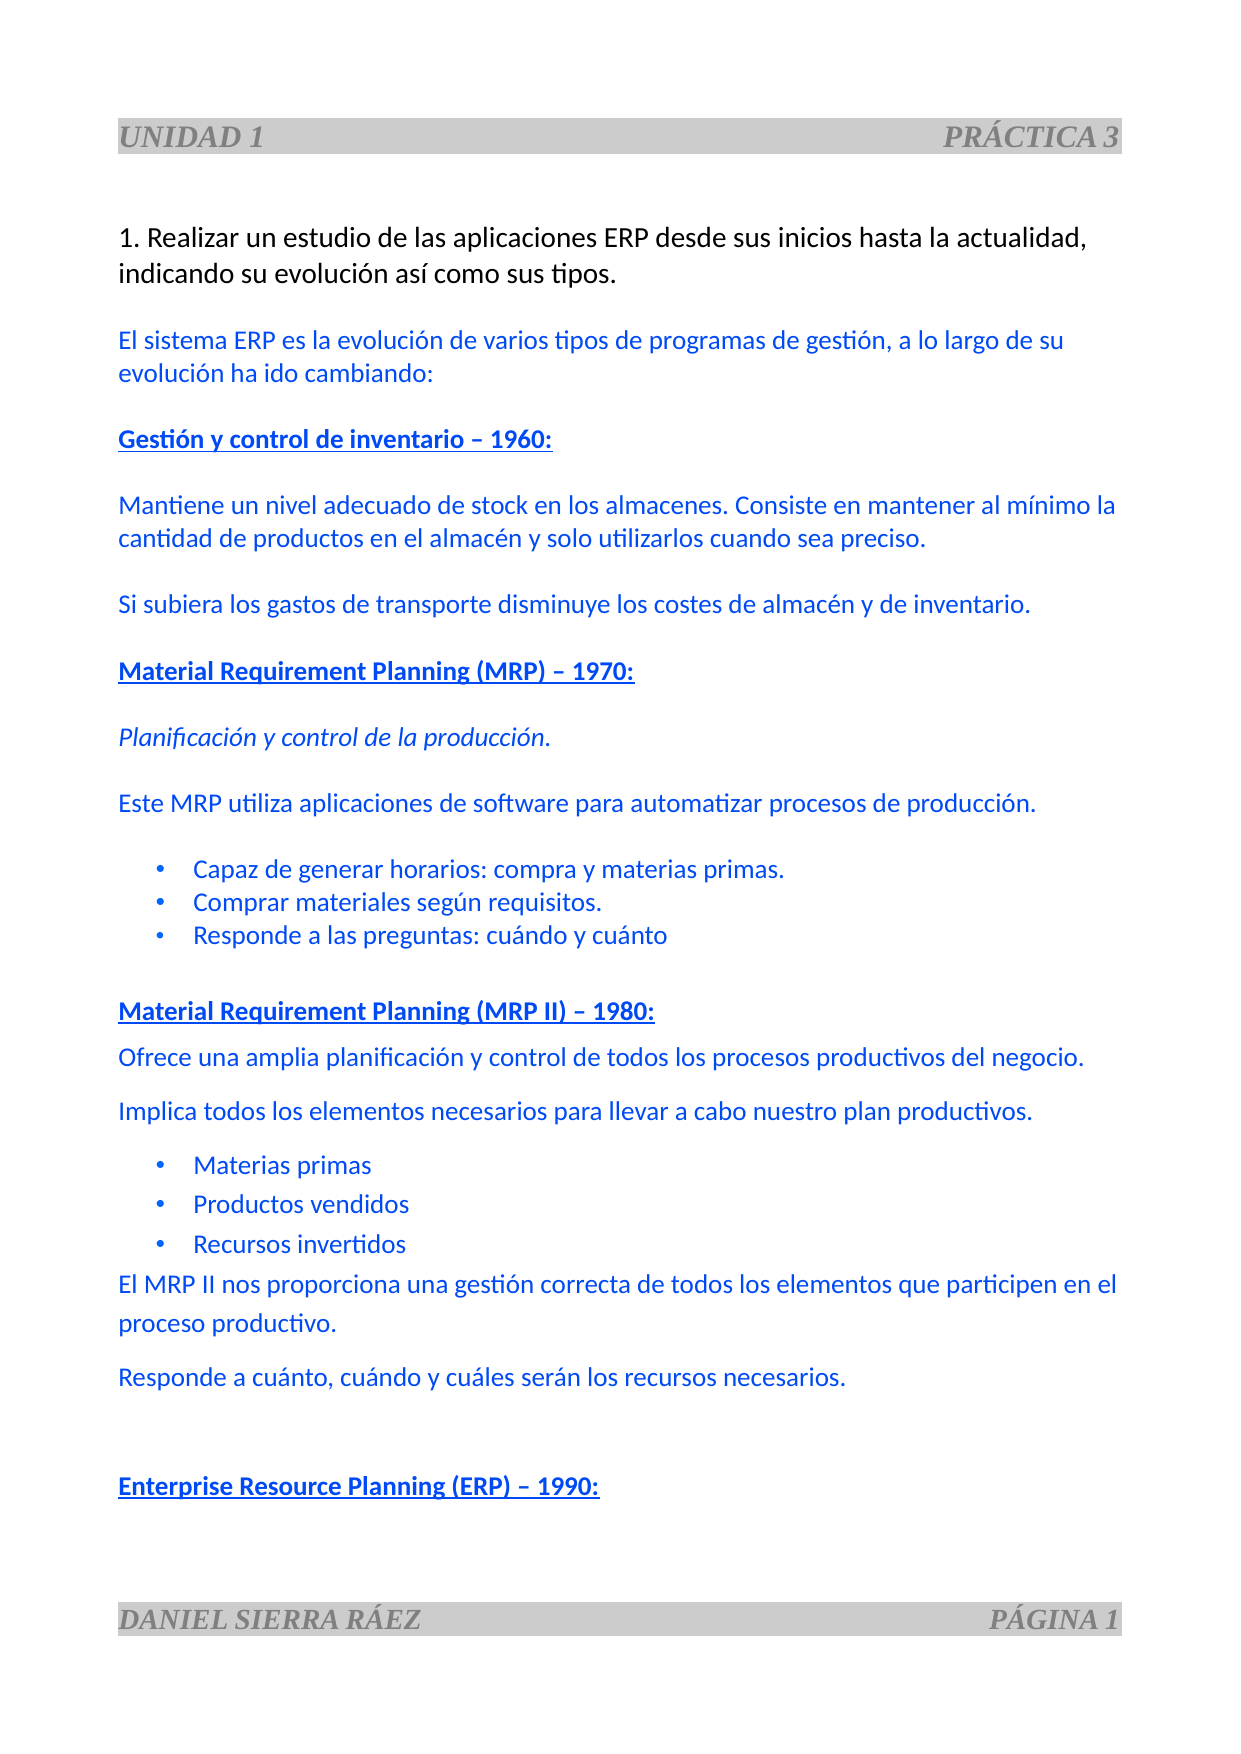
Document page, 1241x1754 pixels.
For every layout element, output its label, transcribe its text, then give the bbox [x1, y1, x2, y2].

text Enterprise Resource Planning (ERP) – 1990: [118, 1469, 1122, 1502]
text Si subiera los gastos de transporte disminuye los costes de almacén y de inventario. [118, 588, 1122, 621]
text Planificación y control de la producción. [118, 720, 1122, 753]
list Recursos invertidos [156, 1227, 1122, 1260]
list Productos vendidos [156, 1188, 1122, 1221]
text 1. Realizar un estudio de las aplicaciones ERP desde sus inicios hasta la actualidad, indicando su evolución así como sus tipos. [118, 219, 1122, 290]
text Este MRP utiliza aplicaciones de software para automatizar procesos de producción. [118, 786, 1122, 819]
text Responde a cuánto, cuándo y cuáles serán los recursos necesarios. [118, 1361, 1122, 1393]
list Materias primas [156, 1148, 1122, 1181]
text Mantiene un nivel adecuado de stock en los almacenes. Consiste en mantener al mínimo la cantidad de productos en el almacén y solo utilizarlos cuando sea preciso. [118, 488, 1122, 554]
text El sistema ERP es la evolución de varios tipos de programas de gestión, a lo largo de su evolución ha ido cambiando: [118, 323, 1122, 389]
text Material Requirement Planning (MRP) – 1970: [118, 654, 1122, 687]
text El MRP II nos proporciona una gestión correcta de todos los elementos que participen en el proceso productivo. [118, 1267, 1122, 1339]
text Implica todos los elementos necesarios para llevar a cabo nuestro plan productivos. [118, 1094, 1122, 1127]
list Comprar materiales según requisitos. [156, 885, 1122, 918]
list Responde a las preguntas: cuándo y cuánto [156, 918, 1122, 979]
subtitle Material Requirement Planning (MRP II) – 1980: [118, 994, 1122, 1027]
text Ofrece una amplia planificación y control de todos los procesos productivos del negocio. [118, 1040, 1122, 1073]
text Gestión y control de inventario – 1960: [118, 422, 1122, 456]
list Capaz de generar horarios: compra y materias primas. [156, 852, 1122, 885]
